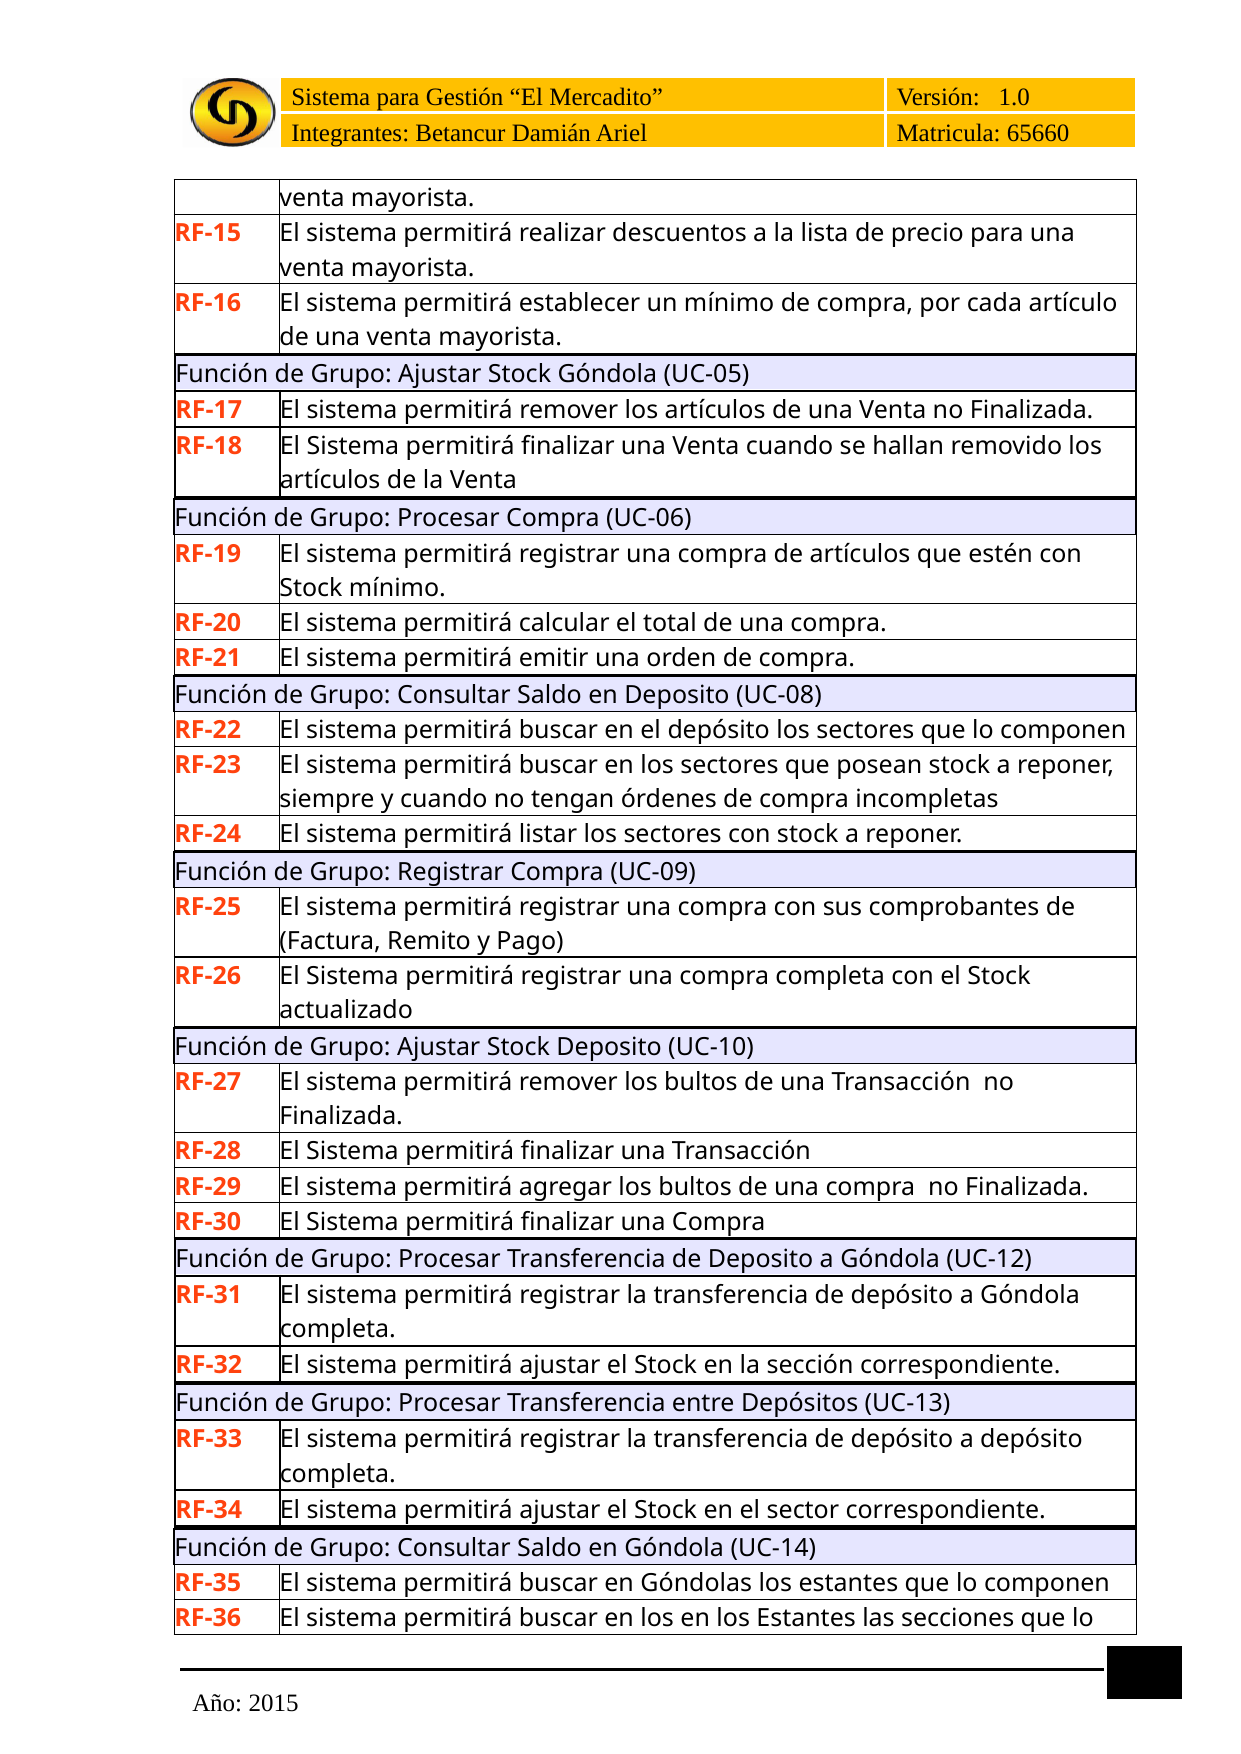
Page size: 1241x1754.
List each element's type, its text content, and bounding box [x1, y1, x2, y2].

table_cell RF-35 [175, 1565, 279, 1599]
table_cell El sistema permitirá ajustar el Stock en el sector correspondiente. [281, 1491, 1135, 1525]
table_cell El sistema permitirá ajustar el Stock en la sección correspondiente. [281, 1347, 1135, 1381]
table_cell RF-23 [175, 747, 279, 815]
table_cell El Sistema permitirá finalizar una Compra [280, 1203, 1136, 1237]
table_cell El sistema permitirá emitir una orden de compra. [280, 640, 1136, 673]
table_cell El sistema permitirá remover los artículos de una Venta no Finalizada. [281, 392, 1135, 426]
table_cell RF-29 [175, 1168, 279, 1202]
table_cell RF-17 [176, 392, 279, 426]
table_cell RF-32 [176, 1347, 279, 1381]
table_cell RF-26 [175, 958, 279, 1026]
table_cell El sistema permitirá remover los bultos de una Transacción no Finalizada. [280, 1064, 1136, 1132]
table_cell El sistema permitirá registrar la transferencia de depósito a depósito completa. [281, 1421, 1135, 1489]
table_cell El sistema permitirá buscar en los en los Estantes las secciones que lo [280, 1600, 1136, 1634]
table_cell RF-27 [175, 1064, 279, 1132]
table_cell venta mayorista. [280, 180, 1136, 214]
table_cell El sistema permitirá calcular el total de una compra. [280, 604, 1136, 638]
table_cell El sistema permitirá realizar descuentos a la lista de precio para una venta mayorista. [280, 215, 1136, 283]
table_cell El Sistema permitirá registrar una compra completa con el Stock actualizado [280, 958, 1136, 1026]
table_cell RF-20 [175, 604, 279, 638]
table_cell El sistema permitirá establecer un mínimo de compra, por cada artículo de una venta mayorista. [280, 284, 1136, 352]
table_cell El sistema permitirá buscar en los sectores que posean stock a reponer, siempre y cuando no tengan órdenes de compra incompletas [280, 747, 1136, 815]
table_cell RF-21 [175, 640, 279, 673]
table_cell RF-34 [176, 1491, 279, 1525]
table_cell El Sistema permitirá finalizar una Venta cuando se hallan removido los artículos de la Venta [281, 428, 1135, 496]
table_cell RF-18 [176, 428, 279, 496]
table_cell RF-15 [175, 215, 279, 283]
table_cell RF-30 [175, 1203, 279, 1237]
table_cell RF-33 [176, 1421, 279, 1489]
table_cell El sistema permitirá agregar los bultos de una compra no Finalizada. [280, 1168, 1136, 1202]
table_cell RF-31 [176, 1277, 279, 1345]
table_cell El sistema permitirá registrar una compra de artículos que estén con Stock mínimo. [280, 535, 1136, 603]
table_cell El sistema permitirá buscar en Góndolas los estantes que lo componen [280, 1565, 1136, 1599]
table_cell El sistema permitirá buscar en el depósito los sectores que lo componen [280, 712, 1136, 746]
table_cell El sistema permitirá registrar la transferencia de depósito a Góndola completa. [281, 1277, 1135, 1345]
table_cell RF-28 [175, 1133, 279, 1167]
table_cell RF-19 [175, 535, 279, 603]
table_cell El Sistema permitirá finalizar una Transacción [280, 1133, 1136, 1167]
table_cell RF-36 [175, 1600, 279, 1634]
table_cell El sistema permitirá registrar una compra con sus comprobantes de (Factura, Remito y Pago) [280, 888, 1136, 956]
table_cell RF-22 [175, 712, 279, 746]
table_cell RF-25 [175, 888, 279, 956]
table_cell RF-16 [175, 284, 279, 352]
table_cell El sistema permitirá listar los sectores con stock a reponer. [280, 816, 1136, 850]
table_cell [175, 180, 279, 214]
table_cell RF-24 [175, 816, 279, 850]
